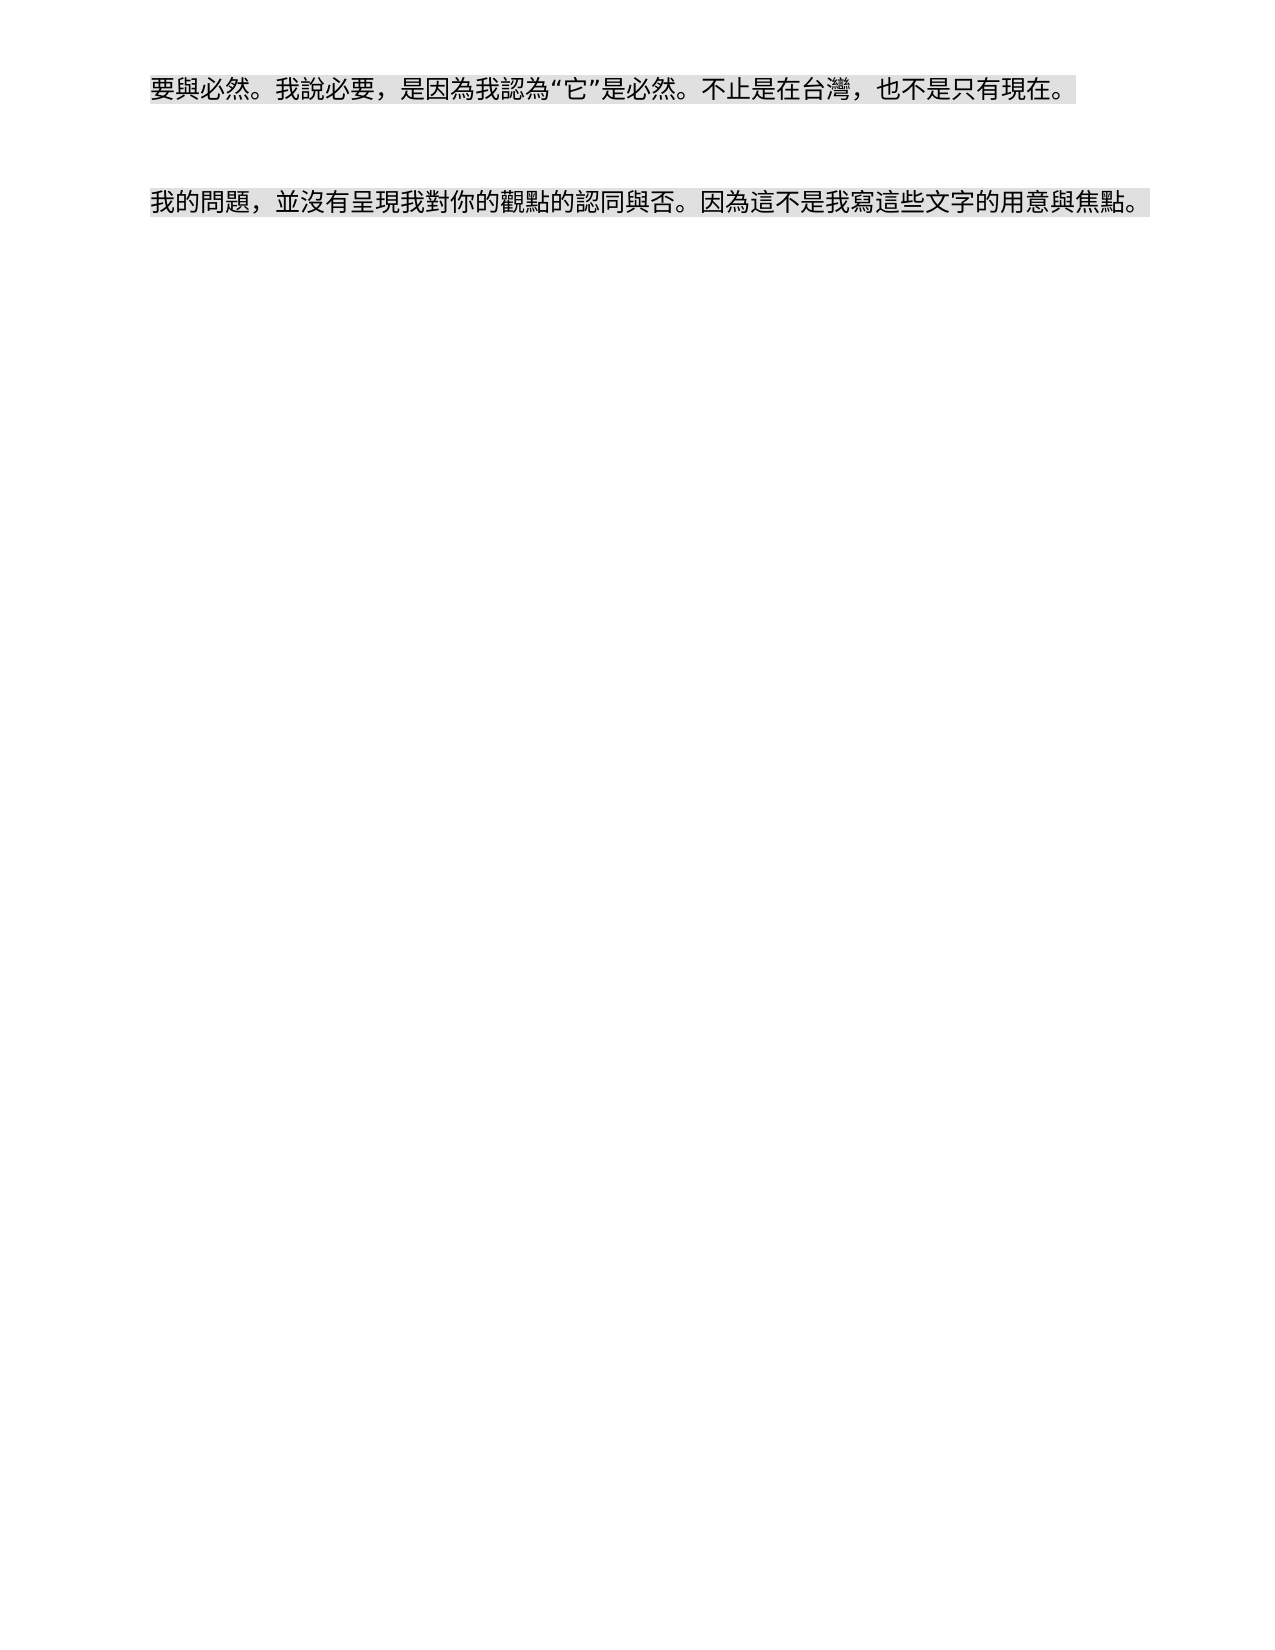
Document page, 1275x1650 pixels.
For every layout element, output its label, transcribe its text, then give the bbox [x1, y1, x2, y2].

text 我的問題，並沒有呈現我對你的觀點的認同與否。因為這不是我寫這些文字的用意與焦點。 [150, 188, 1125, 217]
text 要與必然。我說必要，是因為我認為“它”是必然。不止是在台灣，也不是只有現在。 [150, 75, 1125, 104]
